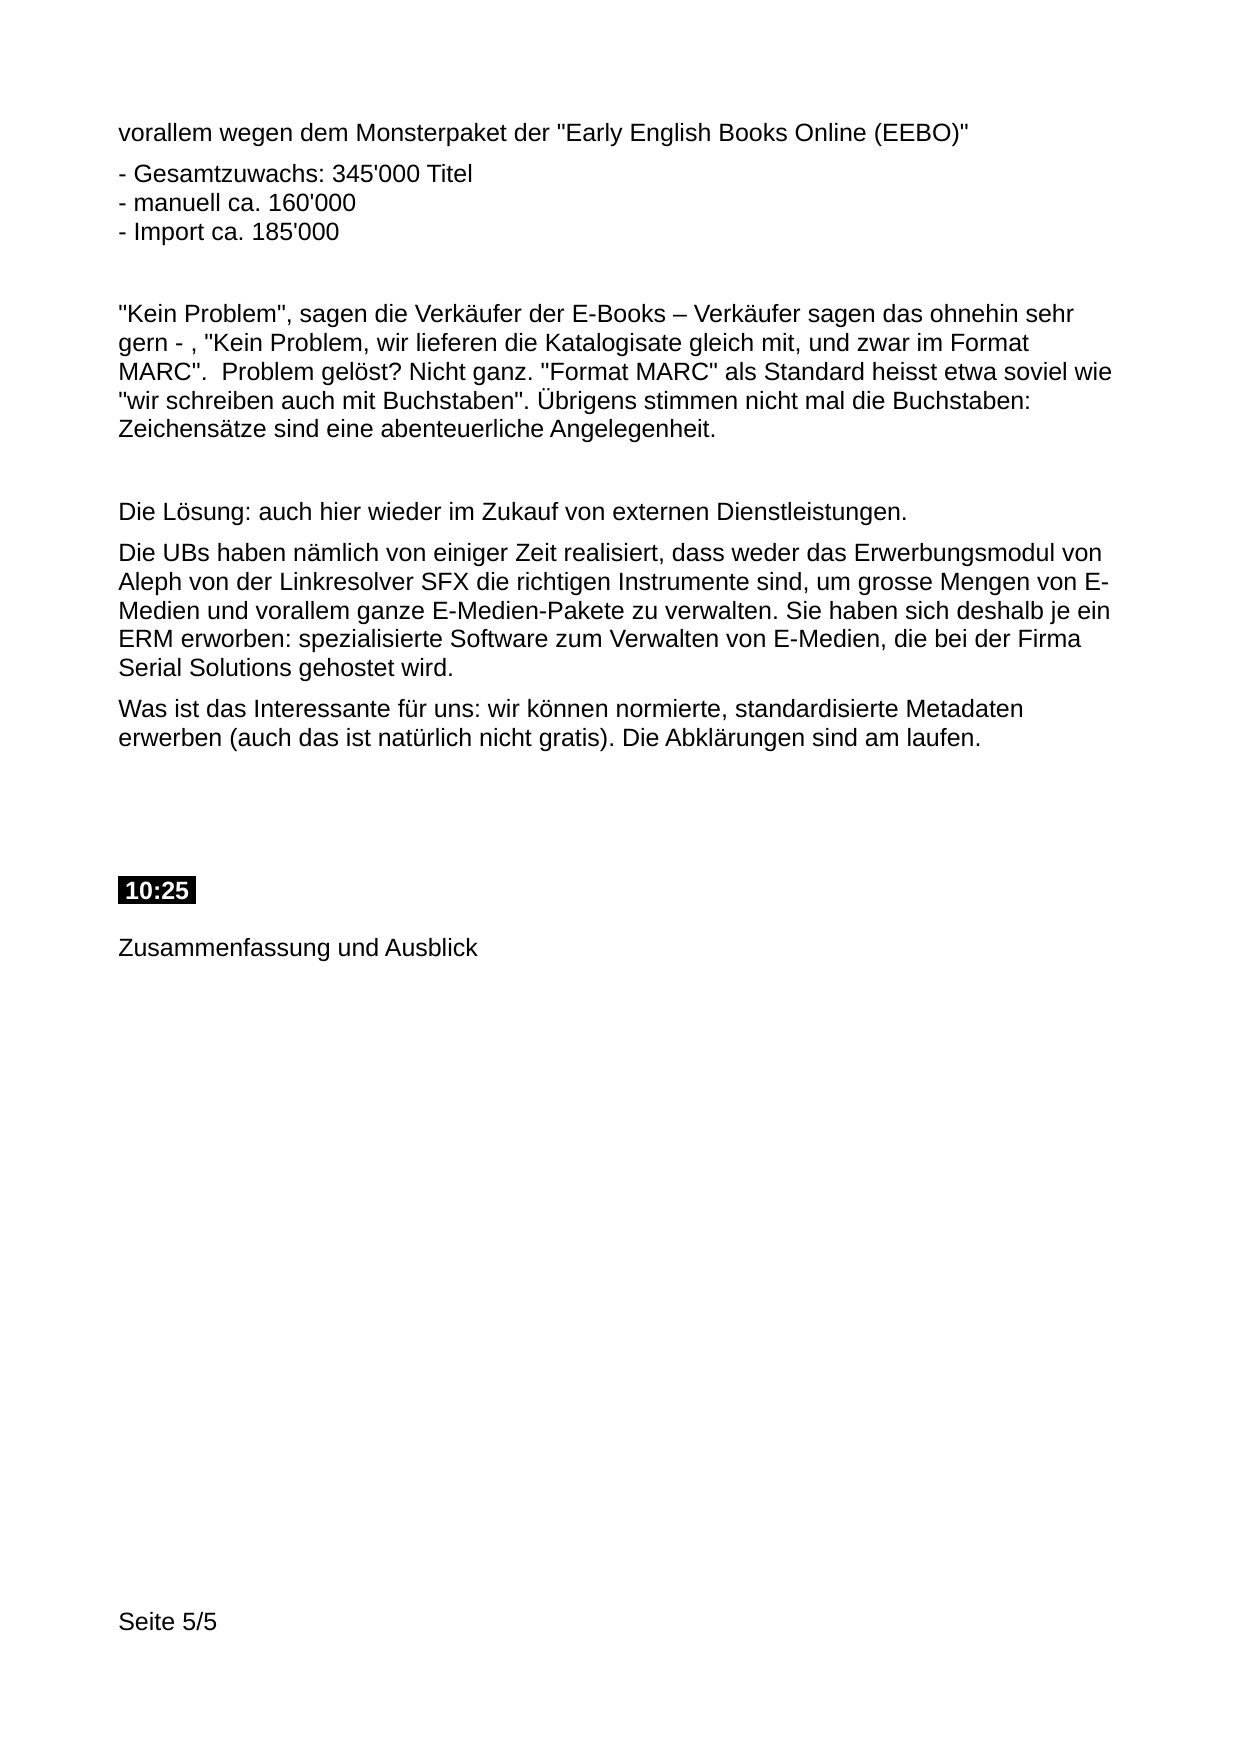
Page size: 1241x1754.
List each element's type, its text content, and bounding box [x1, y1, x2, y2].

text Die UBs haben nämlich von einiger Zeit realisiert, dass weder das Erwerbungsmodul von Aleph von der Linkresolver SFX die richtigen Instrumente sind, um grosse Mengen von E-Medien und vorallem ganze E-Medien-Pakete zu verwalten. Sie haben sich deshalb je ein ERM erworben: spezialisierte Software zum Verwalten von E-Medien, die bei der Firma Serial Solutions gehostet wird. [118, 538, 1122, 682]
text Was ist das Interessante für uns: wir können normierte, standardisierte Metadaten erwerben (auch das ist natürlich nicht gratis). Die Abklärungen sind am laufen. [118, 694, 1122, 752]
text - Gesamtzuwachs: 345'000 Titel - manuell ca. 160'000 - Import ca. 185'000 [118, 159, 1122, 246]
text Die Lösung: auch hier wieder im Zukauf von externen Dienstleistungen. [118, 497, 1122, 526]
text "Kein Problem", sagen die Verkäufer der E-Books – Verkäufer sagen das ohnehin sehr gern - , "Kein Problem, wir lieferen die Katalogisate gleich mit, und zwar im Format MARC". Problem gelöst? Nicht ganz. "Format MARC" als Standard heisst etwa soviel wie "wir schreiben auch mit Buchstaben". Übrigens stimmen nicht mal die Buchstaben: Zeichensätze sind eine abenteuerliche Angelegenheit. [118, 299, 1122, 443]
text Zusammenfassung und Ausblick [118, 933, 1122, 962]
text 10:25 [118, 876, 1122, 904]
text vorallem wegen dem Monsterpaket der "Early English Books Online (EEBO)" [118, 118, 1122, 147]
